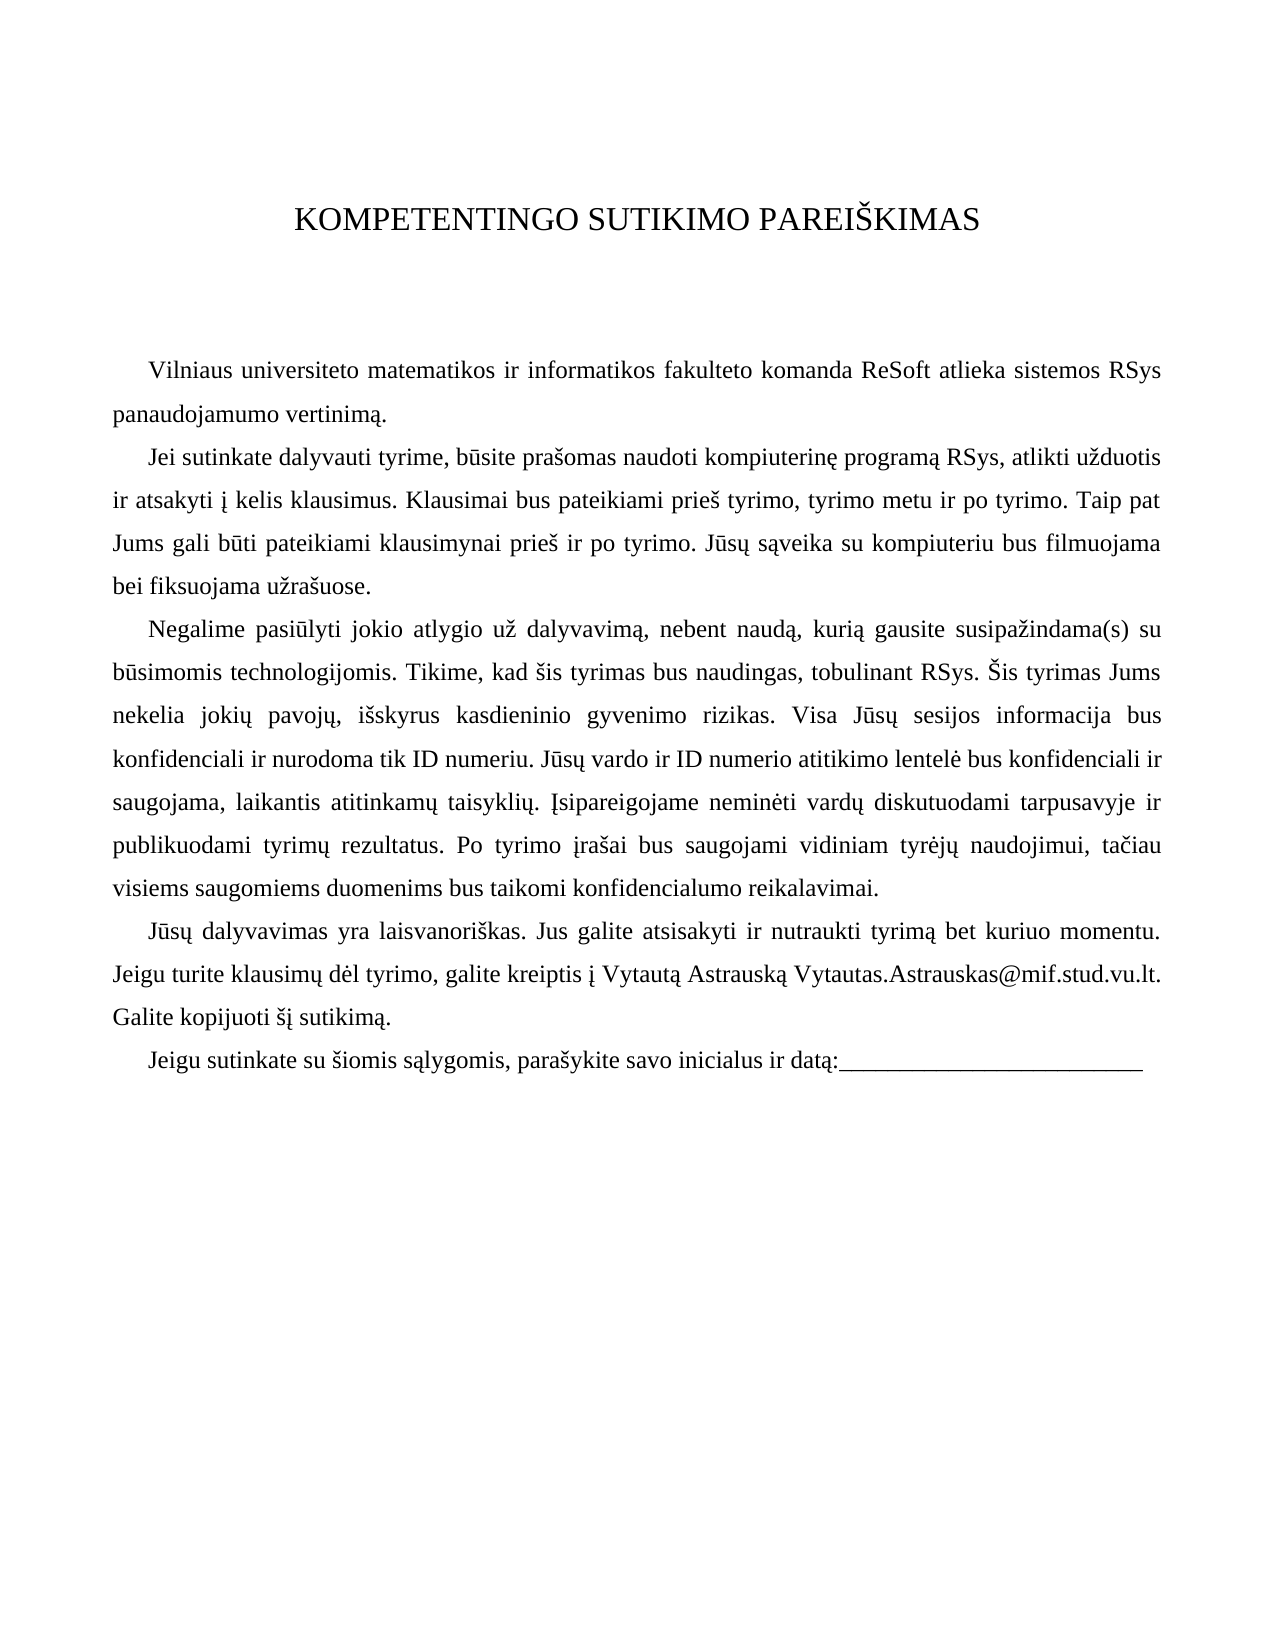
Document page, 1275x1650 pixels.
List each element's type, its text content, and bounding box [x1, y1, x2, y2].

subtitle Kompetentingo sutikimo pareiškimas [112, 199, 1162, 237]
text Jūsų dalyvavimas yra laisvanoriškas. Jus galite atsisakyti ir nutraukti tyrimą bet kuriuo momentu. Jeigu turite klausimų dėl tyrimo, galite kreiptis į Vytautą Astrauską Vytautas.Astrauskas@mif.stud.vu.lt. Galite kopijuoti šį sutikimą. [112, 916, 1162, 1031]
text Jei sutinkate dalyvauti tyrime, būsite prašomas naudoti kompiuterinę programą RSys, atlikti užduotis ir atsakyti į kelis klausimus. Klausimai bus pateikiami prieš tyrimo, tyrimo metu ir po tyrimo. Taip pat Jums gali būti pateikiami klausimynai prieš ir po tyrimo. Jūsų sąveika su kompiuteriu bus filmuojama bei fiksuojama užrašuose. [112, 442, 1162, 600]
text Jeigu sutinkate su šiomis sąlygomis, parašykite savo inicialus ir datą: [112, 1046, 1162, 1074]
text Negalime pasiūlyti jokio atlygio už dalyvavimą, nebent naudą, kurią gausite susipažindama(s) su būsimomis technologijomis. Tikime, kad šis tyrimas bus naudingas, tobulinant RSys. Šis tyrimas Jums nekelia jokių pavojų, išskyrus kasdieninio gyvenimo rizikas. Visa Jūsų sesijos informacija bus konfidenciali ir nurodoma tik ID numeriu. Jūsų vardo ir ID numerio atitikimo lentelė bus konfidenciali ir saugojama, laikantis atitinkamų taisyklių. Įsipareigojame neminėti vardų diskutuodami tarpusavyje ir publikuodami tyrimų rezultatus. Po tyrimo įrašai bus saugojami vidiniam tyrėjų naudojimui, tačiau visiems saugomiems duomenims bus taikomi konfidencialumo reikalavimai. [112, 614, 1162, 902]
text Vilniaus universiteto matematikos ir informatikos fakulteto komanda ReSoft atlieka sistemos RSys panaudojamumo vertinimą. [112, 356, 1162, 427]
